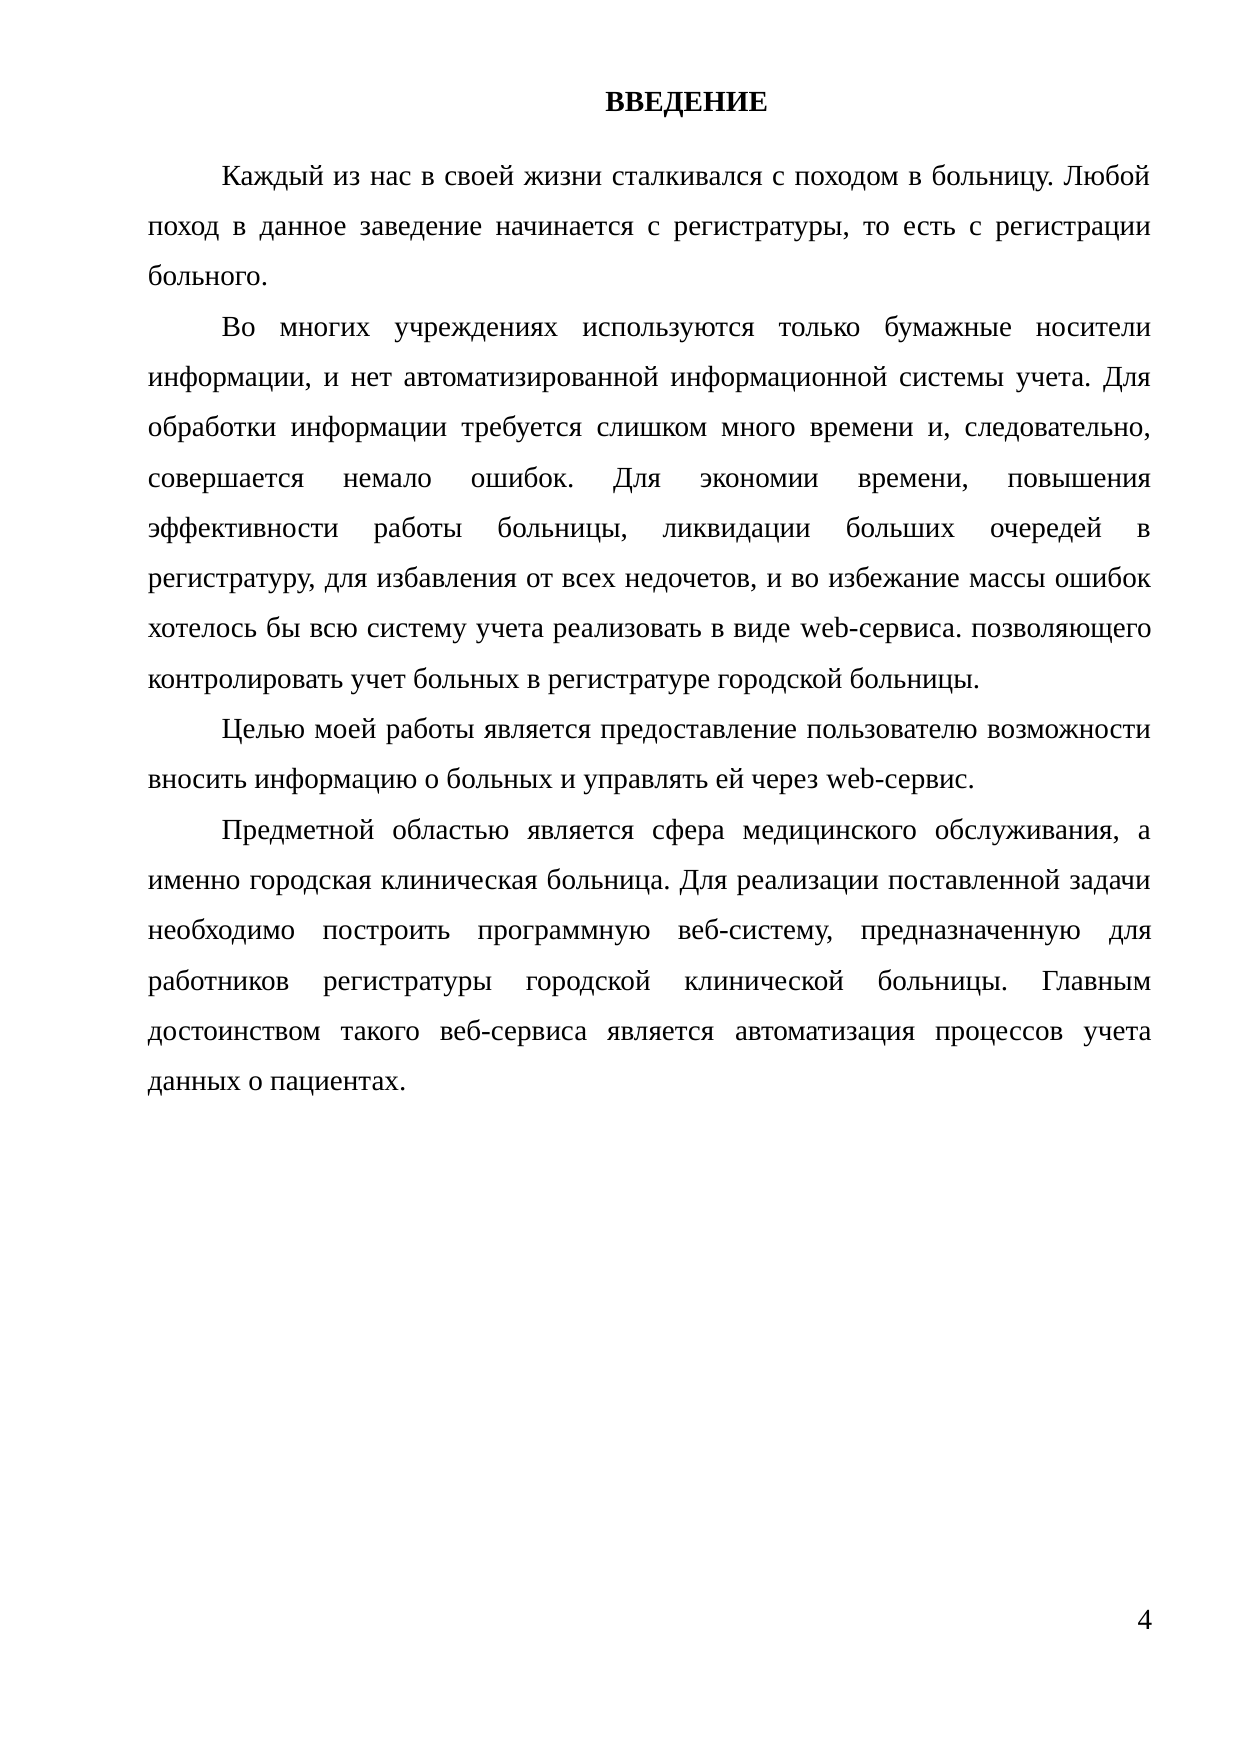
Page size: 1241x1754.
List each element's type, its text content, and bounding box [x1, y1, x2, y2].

text Предметной областью является сфера медицинского обслуживания, а именно городская клиническая больница. Для реализации поставленной задачи необходимо построить программную веб-систему, предназначенную для работников регистратуры городской клинической больницы. Главным достоинством такого веб-сервиса является автоматизация процессов учета данных о пациентах. [148, 812, 1152, 1097]
text Каждый из нас в своей жизни сталкивался с походом в больницу. Любой поход в данное заведение начинается с регистратуры, то есть с регистрации больного. [148, 158, 1152, 292]
text Целью моей работы является предоставление пользователю возможности вносить информацию о больных и управлять ей через web-сервис. [148, 711, 1152, 795]
text Во многих учреждениях используются только бумажные носители информации, и нет автоматизированной информационной системы учета. Для обработки информации требуется слишком много времени и, следовательно, совершается немало ошибок. Для экономии времени, повышения эффективности работы больницы, ликвидации больших очередей в регистратуру, для избавления от всех недочетов, и во избежание массы ошибок хотелось бы всю систему учета реализовать в виде web-сервиса. позволяющего контролировать учет больных в регистратуре городской больницы. [148, 309, 1152, 694]
title Введение [148, 84, 1152, 117]
